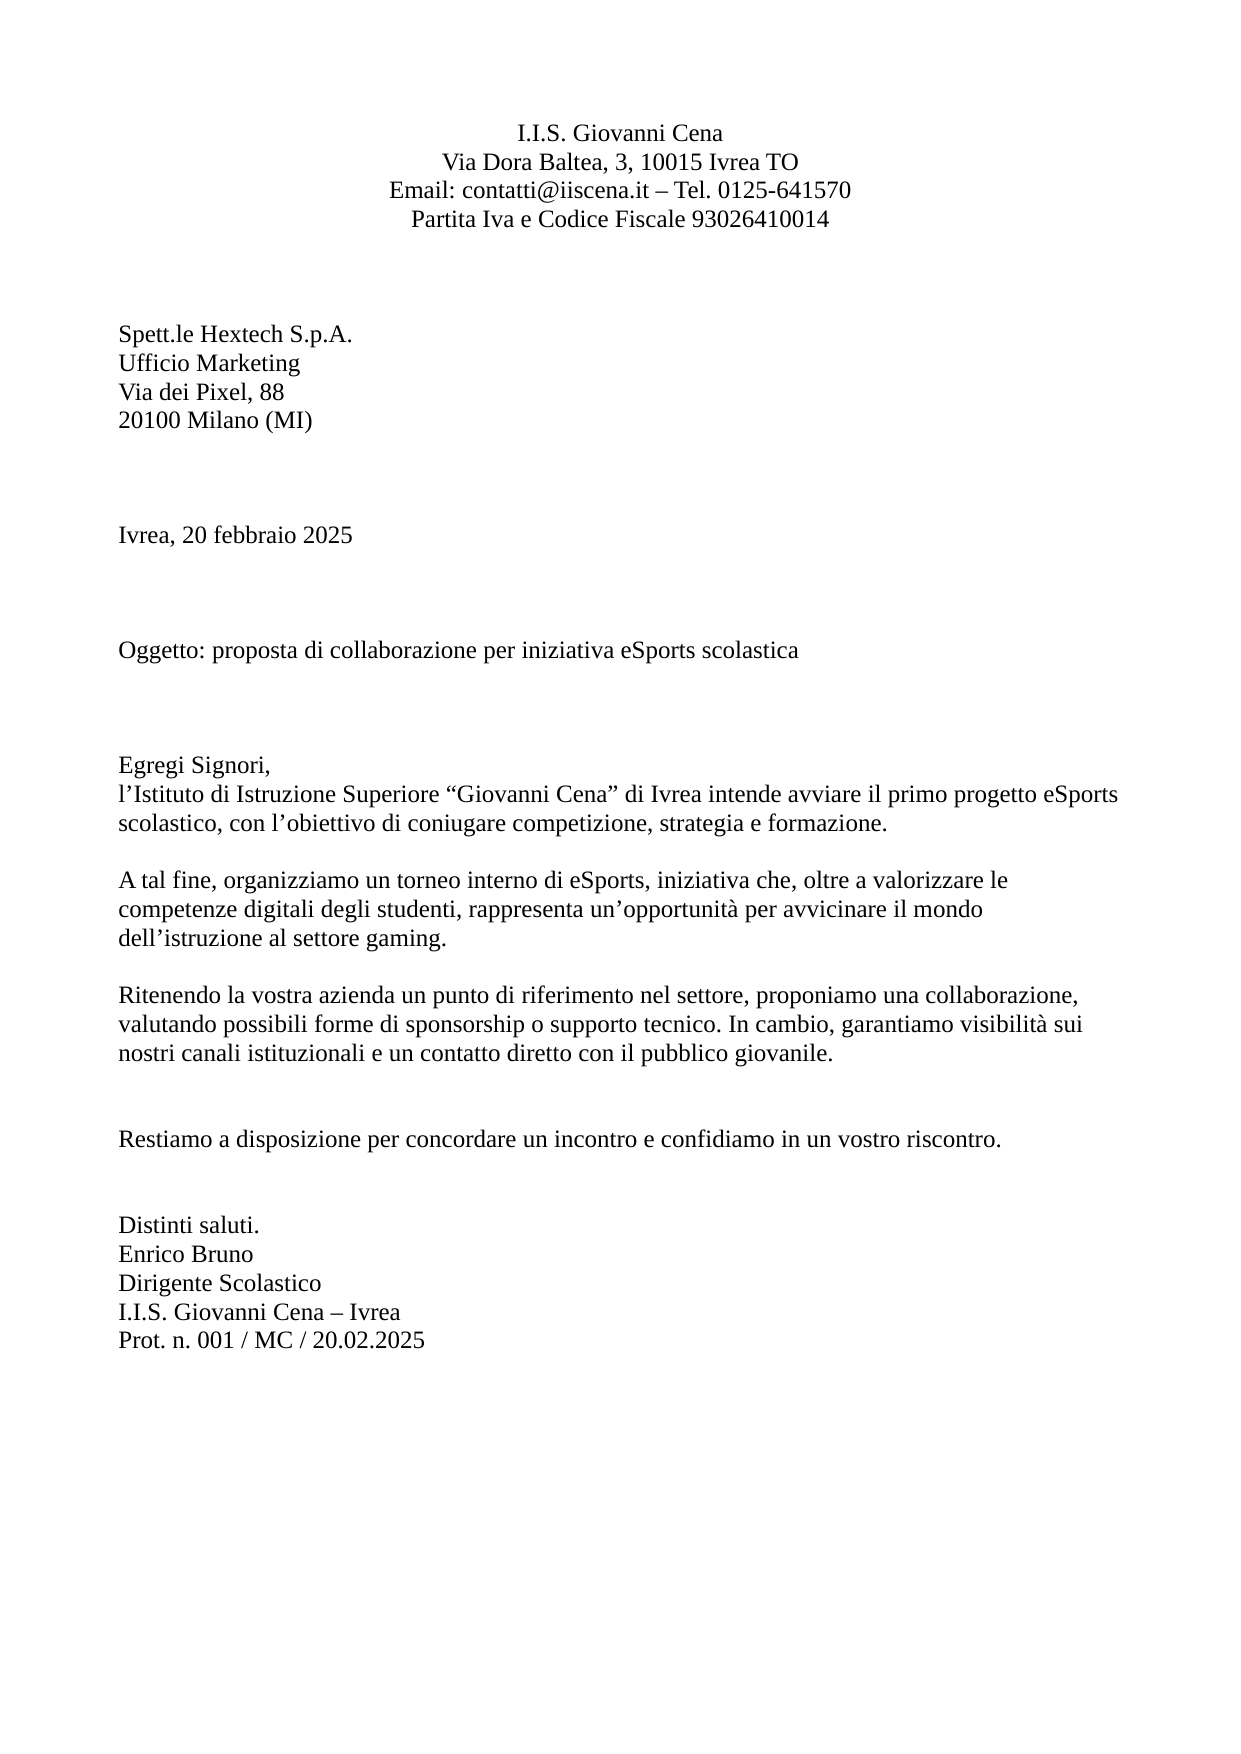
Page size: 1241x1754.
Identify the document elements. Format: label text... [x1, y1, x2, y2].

text Via dei Pixel, 88 [118, 377, 1122, 406]
text Dirigente Scolastico [118, 1268, 1122, 1297]
text Egregi Signori, [118, 751, 1122, 779]
text Distinti saluti. [118, 1211, 1122, 1239]
text Email: contatti@iiscena.it – Tel. 0125-641570 [118, 176, 1122, 204]
text Restiamo a disposizione per concordare un incontro e confidiamo in un vostro riscontro. [118, 1124, 1122, 1153]
text l’Istituto di Istruzione Superiore “Giovanni Cena” di Ivrea intende avviare il primo progetto eSports scolastico, con l’obiettivo di coniugare competizione, strategia e formazione. [118, 779, 1122, 837]
text Ritenendo la vostra azienda un punto di riferimento nel settore, proponiamo una collaborazione, valutando possibili forme di sponsorship o supporto tecnico. In cambio, garantiamo visibilità sui nostri canali istituzionali e un contatto diretto con il pubblico giovanile. [118, 981, 1122, 1067]
text Enrico Bruno [118, 1239, 1122, 1268]
text 20100 Milano (MI) [118, 406, 1122, 434]
text Via Dora Baltea, 3, 10015 Ivrea TO [118, 147, 1122, 176]
text Ufficio Marketing [118, 348, 1122, 377]
text Ivrea, 20 febbraio 2025 [118, 521, 1122, 549]
text Spett.le Hextech S.p.A. [118, 319, 1122, 348]
text Prot. n. 001 / MC / 20.02.2025 [118, 1326, 1122, 1354]
text I.I.S. Giovanni Cena [118, 118, 1122, 147]
text A tal fine, organizziamo un torneo interno di eSports, iniziativa che, oltre a valorizzare le competenze digitali degli studenti, rappresenta un’opportunità per avvicinare il mondo dell’istruzione al settore gaming. [118, 866, 1122, 952]
text Oggetto: proposta di collaborazione per iniziativa eSports scolastica [118, 636, 1122, 664]
text Partita Iva e Codice Fiscale 93026410014 [118, 204, 1122, 233]
text I.I.S. Giovanni Cena – Ivrea [118, 1297, 1122, 1326]
